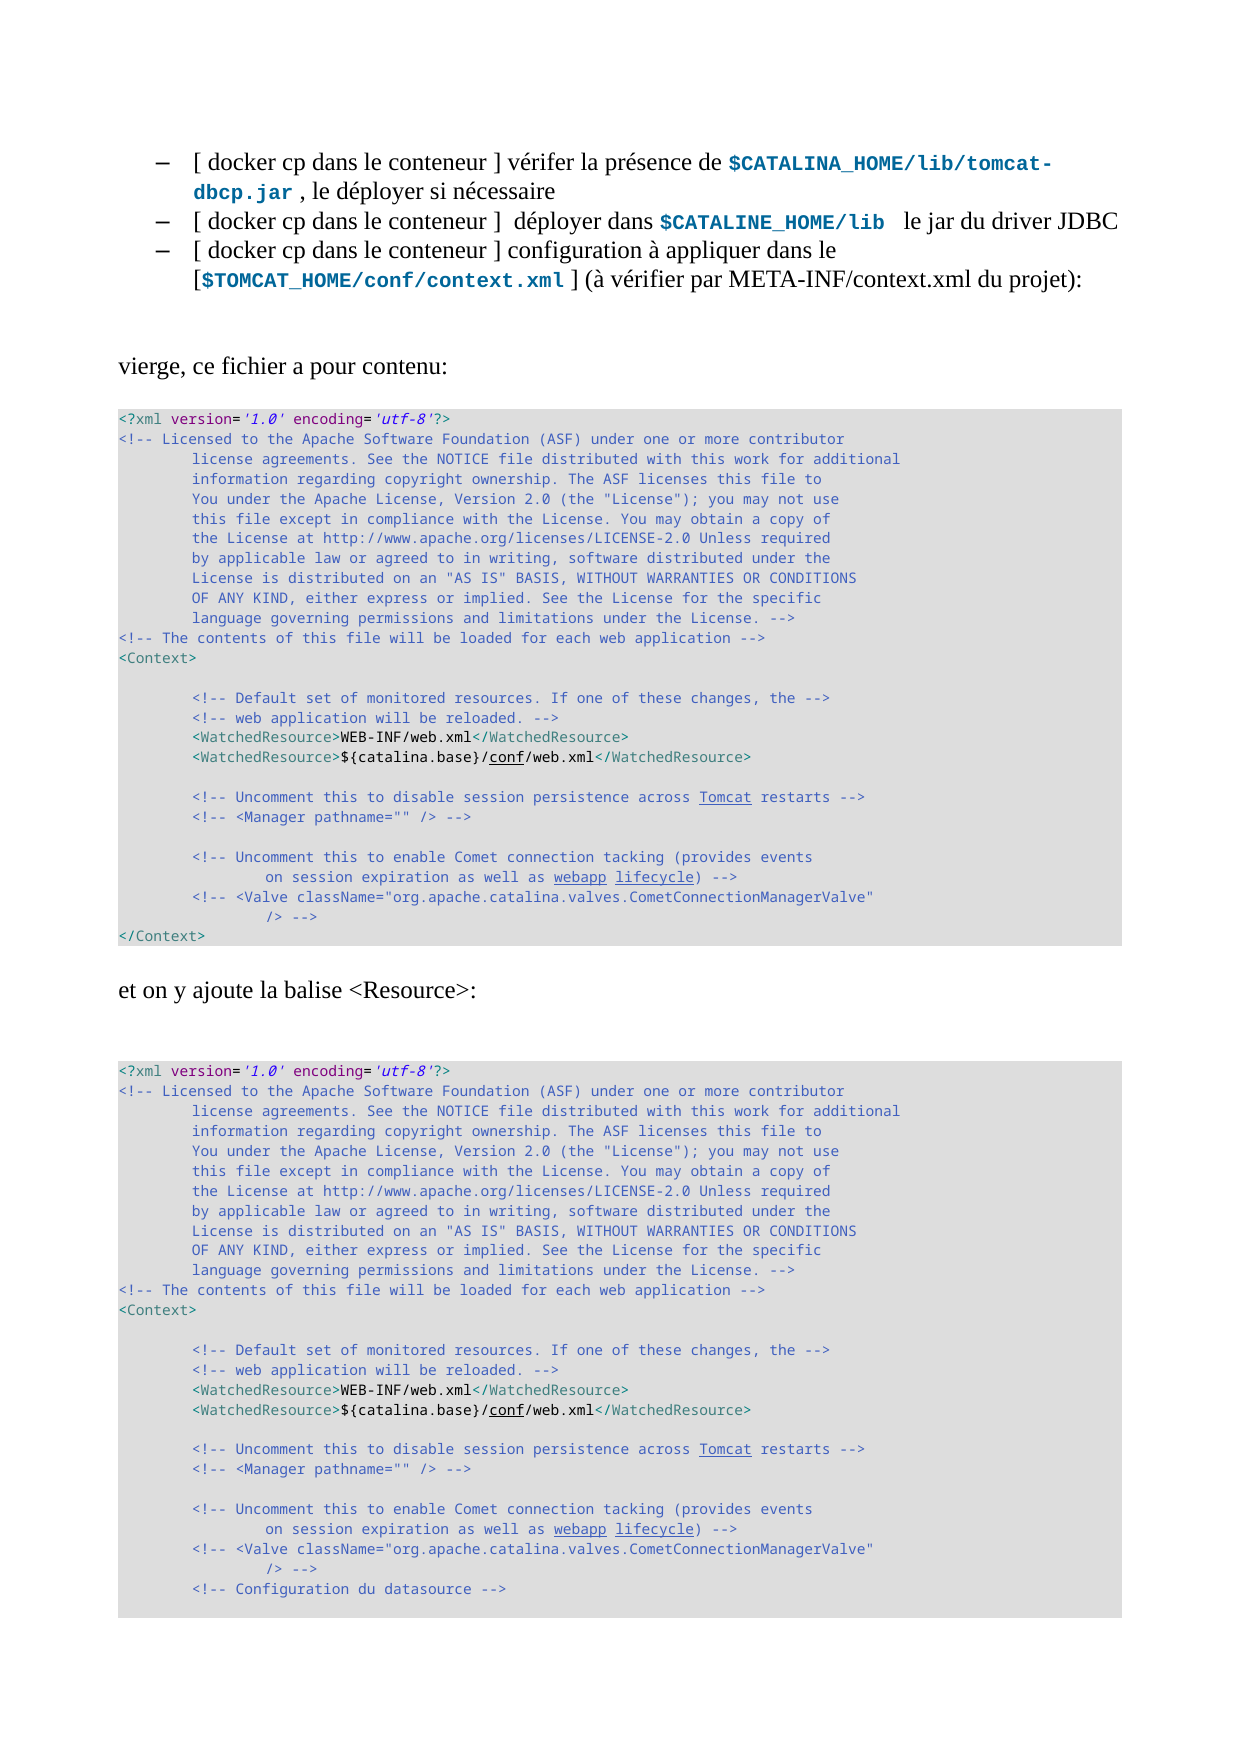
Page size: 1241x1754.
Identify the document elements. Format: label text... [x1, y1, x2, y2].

text <!-- <Manager pathname="" /> --> [118, 1459, 1122, 1479]
text <Context> [118, 1300, 1122, 1320]
text License is distributed on an "AS IS" BASIS, WITHOUT WARRANTIES OR CONDITIONS [118, 1220, 1122, 1240]
text <!-- Default set of monitored resources. If one of these changes, the --> [118, 687, 1122, 707]
text You under the Apache License, Version 2.0 (the "License"); you may not use [118, 1141, 1122, 1161]
text by applicable law or agreed to in writing, software distributed under the [118, 548, 1122, 568]
text language governing permissions and limitations under the License. --> [118, 608, 1122, 628]
text on session expiration as well as webapp lifecycle) --> [118, 867, 1122, 886]
text <!-- Uncomment this to enable Comet connection tacking (provides events [118, 1499, 1122, 1519]
text <!-- Configuration du datasource --> [118, 1578, 1122, 1598]
list [ docker cp dans le conteneur ] déployer dans $CATALINE_HOME/lib le jar du driver JDBC [156, 206, 1122, 236]
text <!-- Default set of monitored resources. If one of these changes, the --> [118, 1340, 1122, 1359]
text <!-- <Valve className="org.apache.catalina.valves.CometConnectionManagerValve" [118, 886, 1122, 906]
text <!-- <Valve className="org.apache.catalina.valves.CometConnectionManagerValve" [118, 1539, 1122, 1558]
text this file except in compliance with the License. You may obtain a copy of [118, 508, 1122, 528]
text license agreements. See the NOTICE file distributed with this work for additional [118, 1101, 1122, 1121]
text /> --> [118, 906, 1122, 926]
text <!-- Licensed to the Apache Software Foundation (ASF) under one or more contributor [118, 1081, 1122, 1101]
text OF ANY KIND, either express or implied. See the License for the specific [118, 588, 1122, 608]
text <!-- The contents of this file will be loaded for each web application --> [118, 628, 1122, 648]
text the License at http://www.apache.org/licenses/LICENSE-2.0 Unless required [118, 1181, 1122, 1200]
text <!-- Licensed to the Apache Software Foundation (ASF) under one or more contributor [118, 429, 1122, 449]
text <!-- web application will be reloaded. --> [118, 1359, 1122, 1379]
text license agreements. See the NOTICE file distributed with this work for additional [118, 449, 1122, 469]
text </Context> [118, 926, 1122, 946]
text on session expiration as well as webapp lifecycle) --> [118, 1519, 1122, 1539]
text language governing permissions and limitations under the License. --> [118, 1260, 1122, 1280]
text /> --> [118, 1558, 1122, 1578]
text <!-- The contents of this file will be loaded for each web application --> [118, 1280, 1122, 1300]
text information regarding copyright ownership. The ASF licenses this file to [118, 1121, 1122, 1141]
text et on y ajoute la balise <Resource>: [118, 975, 1122, 1004]
text <!-- web application will be reloaded. --> [118, 707, 1122, 727]
text information regarding copyright ownership. The ASF licenses this file to [118, 469, 1122, 488]
text <WatchedResource>WEB-INF/web.xml</WatchedResource> [118, 727, 1122, 747]
text <!-- Uncomment this to enable Comet connection tacking (provides events [118, 847, 1122, 867]
text <?xml version='1.0' encoding='utf-8'?> [118, 1061, 1122, 1081]
text License is distributed on an "AS IS" BASIS, WITHOUT WARRANTIES OR CONDITIONS [118, 568, 1122, 588]
text You under the Apache License, Version 2.0 (the "License"); you may not use [118, 488, 1122, 508]
text <?xml version='1.0' encoding='utf-8'?> [118, 409, 1122, 429]
text <!-- Uncomment this to disable session persistence across Tomcat restarts --> [118, 1439, 1122, 1459]
text the License at http://www.apache.org/licenses/LICENSE-2.0 Unless required [118, 528, 1122, 548]
text OF ANY KIND, either express or implied. See the License for the specific [118, 1240, 1122, 1260]
text by applicable law or agreed to in writing, software distributed under the [118, 1200, 1122, 1220]
text this file except in compliance with the License. You may obtain a copy of [118, 1161, 1122, 1181]
text <WatchedResource>${catalina.base}/conf/web.xml</WatchedResource> [118, 747, 1122, 767]
text <WatchedResource>${catalina.base}/conf/web.xml</WatchedResource> [118, 1399, 1122, 1419]
text <Context> [118, 648, 1122, 668]
list [ docker cp dans le conteneur ] vérifer la présence de $CATALINA_HOME/lib/tomcat-dbcp.jar , le déployer si nécessaire [156, 147, 1122, 206]
text <!-- Uncomment this to disable session persistence across Tomcat restarts --> [118, 787, 1122, 807]
text <WatchedResource>WEB-INF/web.xml</WatchedResource> [118, 1379, 1122, 1399]
list [ docker cp dans le conteneur ] configuration à appliquer dans le [$TOMCAT_HOME/conf/context.xml ] (à vérifier par META-INF/context.xml du projet): [156, 236, 1122, 294]
text vierge, ce fichier a pour contenu: [118, 351, 1122, 380]
text <!-- <Manager pathname="" /> --> [118, 807, 1122, 827]
